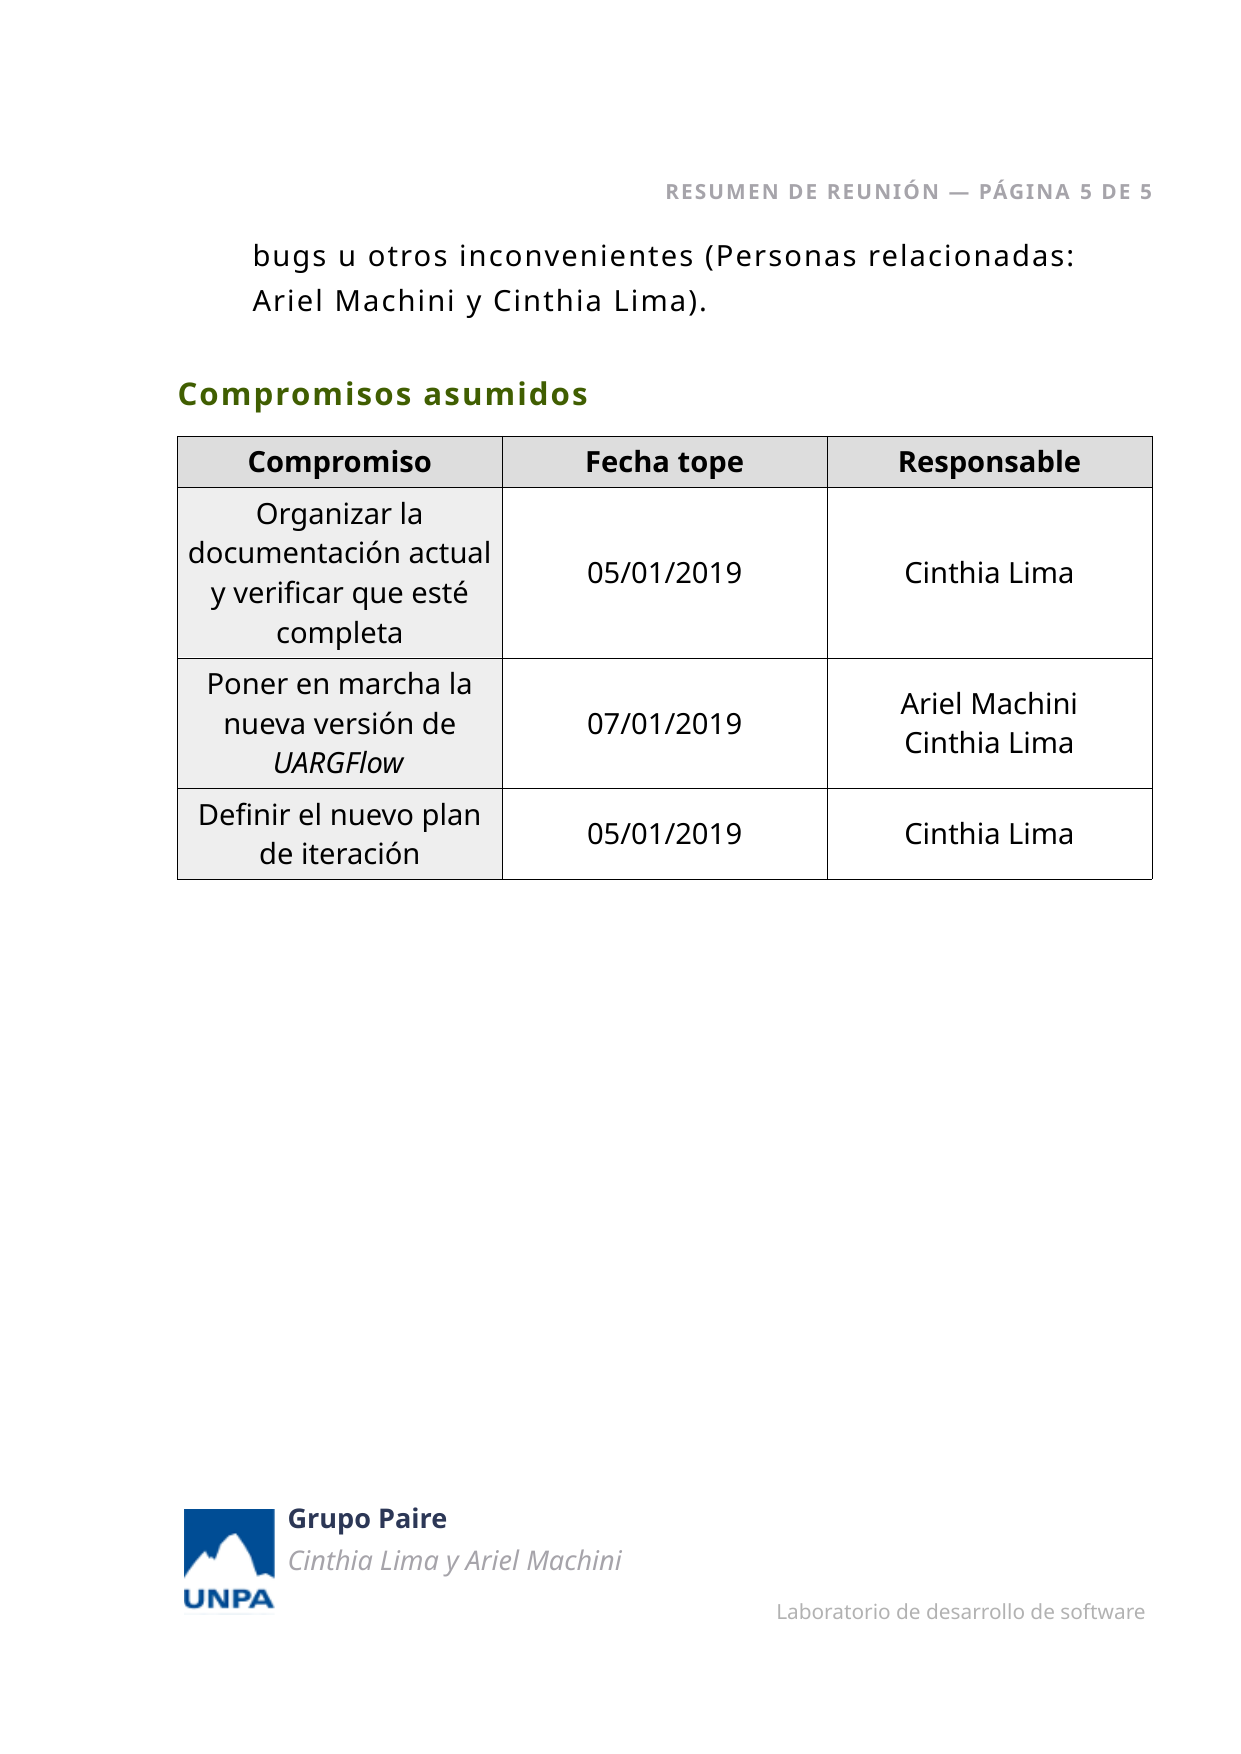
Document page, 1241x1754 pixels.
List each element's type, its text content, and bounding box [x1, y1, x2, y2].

table_cell Organizar la documentación actual y verificar que esté completa [178, 488, 502, 657]
table_header Fecha tope [503, 437, 827, 487]
picture [184, 1509, 275, 1615]
list bugs u otros inconvenientes (Personas relacionadas: Ariel Machini y Cinthia Lima). [215, 235, 1152, 320]
table_cell Cinthia Lima [828, 789, 1152, 879]
table_cell Ariel Machini Cinthia Lima [828, 659, 1152, 788]
table_cell 07/01/2019 [503, 659, 827, 788]
table_cell Poner en marcha la nueva versión de UARGFlow [178, 659, 502, 788]
table_cell 05/01/2019 [503, 488, 827, 657]
table_cell Cinthia Lima [828, 488, 1152, 657]
table_cell Definir el nuevo plan de iteración [178, 789, 502, 879]
text Compromisos asumidos [177, 372, 1152, 414]
table_header Compromiso [178, 437, 502, 487]
table_cell 05/01/2019 [503, 789, 827, 879]
table_header Responsable [828, 437, 1152, 487]
